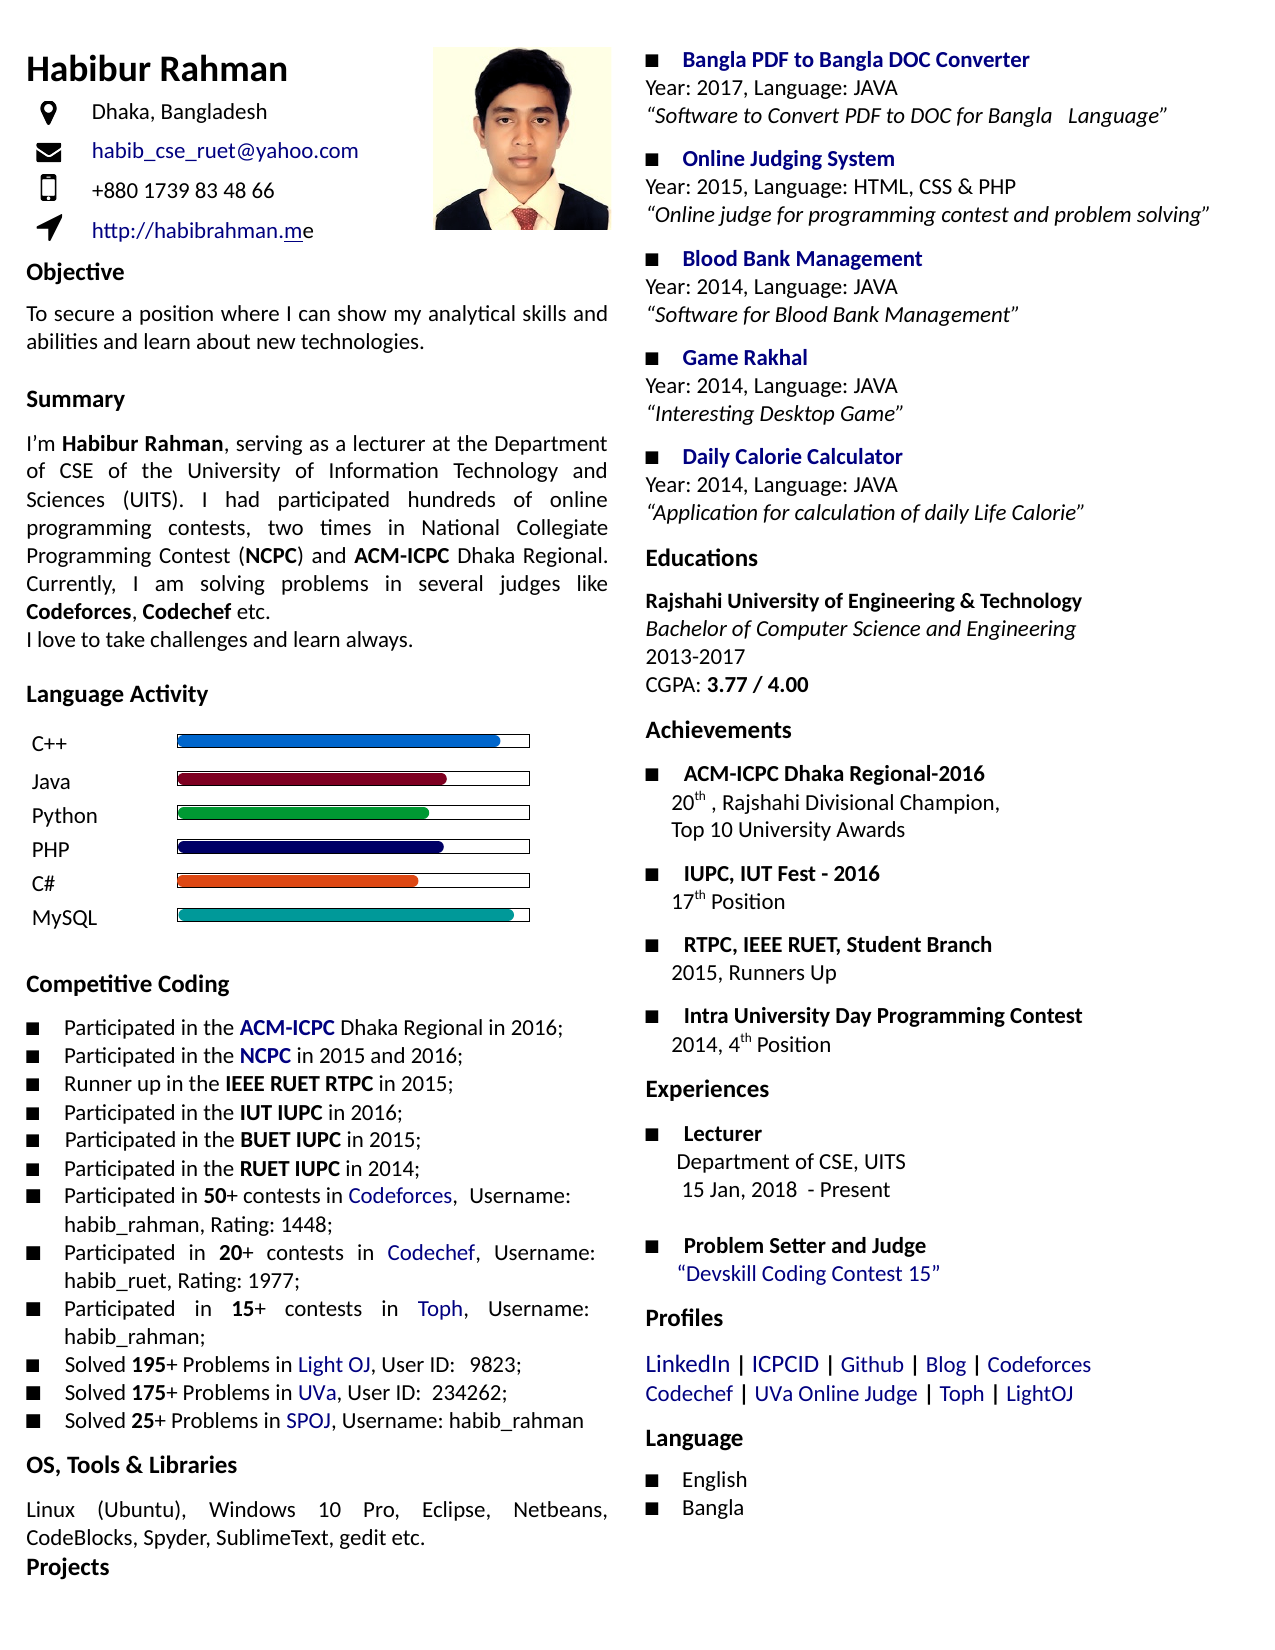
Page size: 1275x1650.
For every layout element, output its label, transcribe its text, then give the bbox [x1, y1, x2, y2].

text 20th , Rajshahi Divisional Champion, [645, 788, 1245, 816]
table_cell Java [32, 767, 172, 801]
table_cell C# [32, 869, 172, 903]
list Year: 2014, Language: JAVA [645, 272, 1245, 300]
text OS, Tools & Libraries [26, 1449, 609, 1480]
list Participated in 15+ contests in Toph, Username: habib_rahman; [26, 1294, 609, 1350]
list Blood Bank Management [645, 244, 1245, 272]
list Bangla [645, 1493, 1245, 1521]
list Solved 25+ Problems in SPOJ, Username: habib_rahman [26, 1406, 609, 1434]
text +880 1739 83 48 66 [92, 177, 433, 204]
list “Interesting Desktop Game” [645, 399, 1245, 427]
text Dhaka, Bangladesh [92, 97, 433, 125]
text Language Activity [26, 678, 609, 709]
list RTPC, IEEE RUET, Student Branch [645, 930, 1245, 958]
picture [36, 214, 63, 241]
list Department of CSE, UITS [645, 1147, 1245, 1175]
list Solved 175+ Problems in UVa, User ID: 234262; [26, 1378, 609, 1406]
text 2014, 4th Position [645, 1030, 1245, 1058]
picture [36, 101, 61, 125]
text I’m Habibur Rahman, serving as a lecturer at the Department of CSE of the University of Information Technology and Sciences (UITS). I had participated hundreds of online programming contests, two times in National Collegiate Programming Contest (NCPC) and ACM-ICPC Dhaka Regional. Currently, I am solving problems in several judges like Codeforces, Codechef etc. [26, 429, 609, 625]
picture [35, 174, 62, 201]
text 17th Position [645, 887, 1245, 915]
text Projects [26, 1551, 609, 1582]
list Participated in the BUET IUPC in 2015; [26, 1126, 609, 1154]
list Participated in 20+ contests in Codechef, Username: habib_ruet, Rating: 1977; [26, 1238, 609, 1294]
text Experiences [645, 1073, 1245, 1103]
list Participated in the ACM-ICPC Dhaka Regional in 2016; [26, 1013, 609, 1042]
table_cell [172, 835, 612, 869]
text Bachelor of Computer Science and Engineering [645, 614, 1245, 642]
list Year: 2014, Language: JAVA [645, 371, 1245, 399]
list Problem Setter and Judge [645, 1231, 1245, 1259]
list Lecturer [645, 1119, 1245, 1147]
picture [433, 47, 612, 230]
text LinkedIn | ICPCID | Github | Blog | Codeforces [645, 1348, 1245, 1379]
text Linux (Ubuntu), Windows 10 Pro, Eclipse, Netbeans, CodeBlocks, Spyder, SublimeText, gedit etc. [26, 1495, 609, 1551]
list ACM-ICPC Dhaka Regional-2016 [645, 759, 1245, 788]
table_cell [172, 767, 612, 801]
text Codechef | UVa Online Judge | Toph | LightOJ [645, 1379, 1245, 1407]
table_cell Python [32, 801, 172, 835]
text Summary [26, 383, 609, 413]
text I love to take challenges and learn always. [26, 625, 609, 653]
text Habibur Rahman [26, 45, 609, 91]
table_cell [172, 869, 612, 903]
table_cell [172, 903, 612, 937]
list Intra University Day Programming Contest [645, 1002, 1245, 1030]
list English [645, 1465, 1245, 1493]
text Top 10 University Awards [645, 816, 1245, 844]
list “Application for calculation of daily Life Calorie” [645, 498, 1245, 527]
text Competitive Coding [26, 968, 609, 998]
text habib_cse_ruet@yahoo.com [92, 137, 433, 165]
text “Software to Convert PDF to DOC for Bangla Language” [645, 101, 1245, 129]
list “Online judge for programming contest and problem solving” [645, 200, 1245, 228]
list Year: 2014, Language: JAVA [645, 471, 1245, 498]
text Objective [26, 256, 609, 287]
text 2013-2017 [645, 642, 1245, 670]
text Profiles [645, 1302, 1245, 1333]
list Participated in the RUET IUPC in 2014; [26, 1154, 609, 1182]
list 15 Jan, 2018 - Present [645, 1175, 1245, 1203]
list Year: 2015, Language: HTML, CSS & PHP [645, 172, 1245, 200]
list Solved 195+ Problems in Light OJ, User ID: 9823; [26, 1350, 609, 1378]
list Participated in the IUT IUPC in 2016; [26, 1098, 609, 1126]
table_cell MySQL [32, 903, 172, 937]
list IUPC, IUT Fest - 2016 [645, 859, 1245, 887]
text Achievements [645, 714, 1245, 744]
list Participated in 50+ contests in Codeforces, Username: habib_rahman, Rating: 1448; [26, 1182, 609, 1238]
list Bangla PDF to Bangla DOC Converter [645, 45, 1245, 73]
table_cell [172, 801, 612, 835]
text 2015, Runners Up [645, 958, 1245, 986]
table_cell PHP [32, 835, 172, 869]
list Online Judging System [645, 144, 1245, 172]
text Rajshahi University of Engineering & Technology [645, 588, 1254, 614]
table_header [172, 729, 612, 767]
table_header C++ [32, 729, 172, 767]
text http://habibrahman.me [92, 216, 609, 244]
text CGPA: 3.77 / 4.00 [645, 670, 1245, 698]
text Educations [645, 542, 1245, 572]
list Runner up in the IEEE RUET RTPC in 2015; [26, 1069, 609, 1098]
list Year: 2017, Language: JAVA [645, 73, 1245, 101]
list Daily Calorie Calculator [645, 442, 1245, 471]
list “Software for Blood Bank Management” [645, 300, 1245, 328]
text To secure a position where I can show my analytical skills and abilities and learn about new technologies. [26, 299, 609, 355]
list Participated in the NCPC in 2015 and 2016; [26, 1042, 609, 1069]
text Language [645, 1422, 1245, 1452]
list Game Rakhal [645, 343, 1245, 371]
list “Devskill Coding Contest 15” [645, 1259, 1245, 1287]
picture [36, 140, 62, 165]
